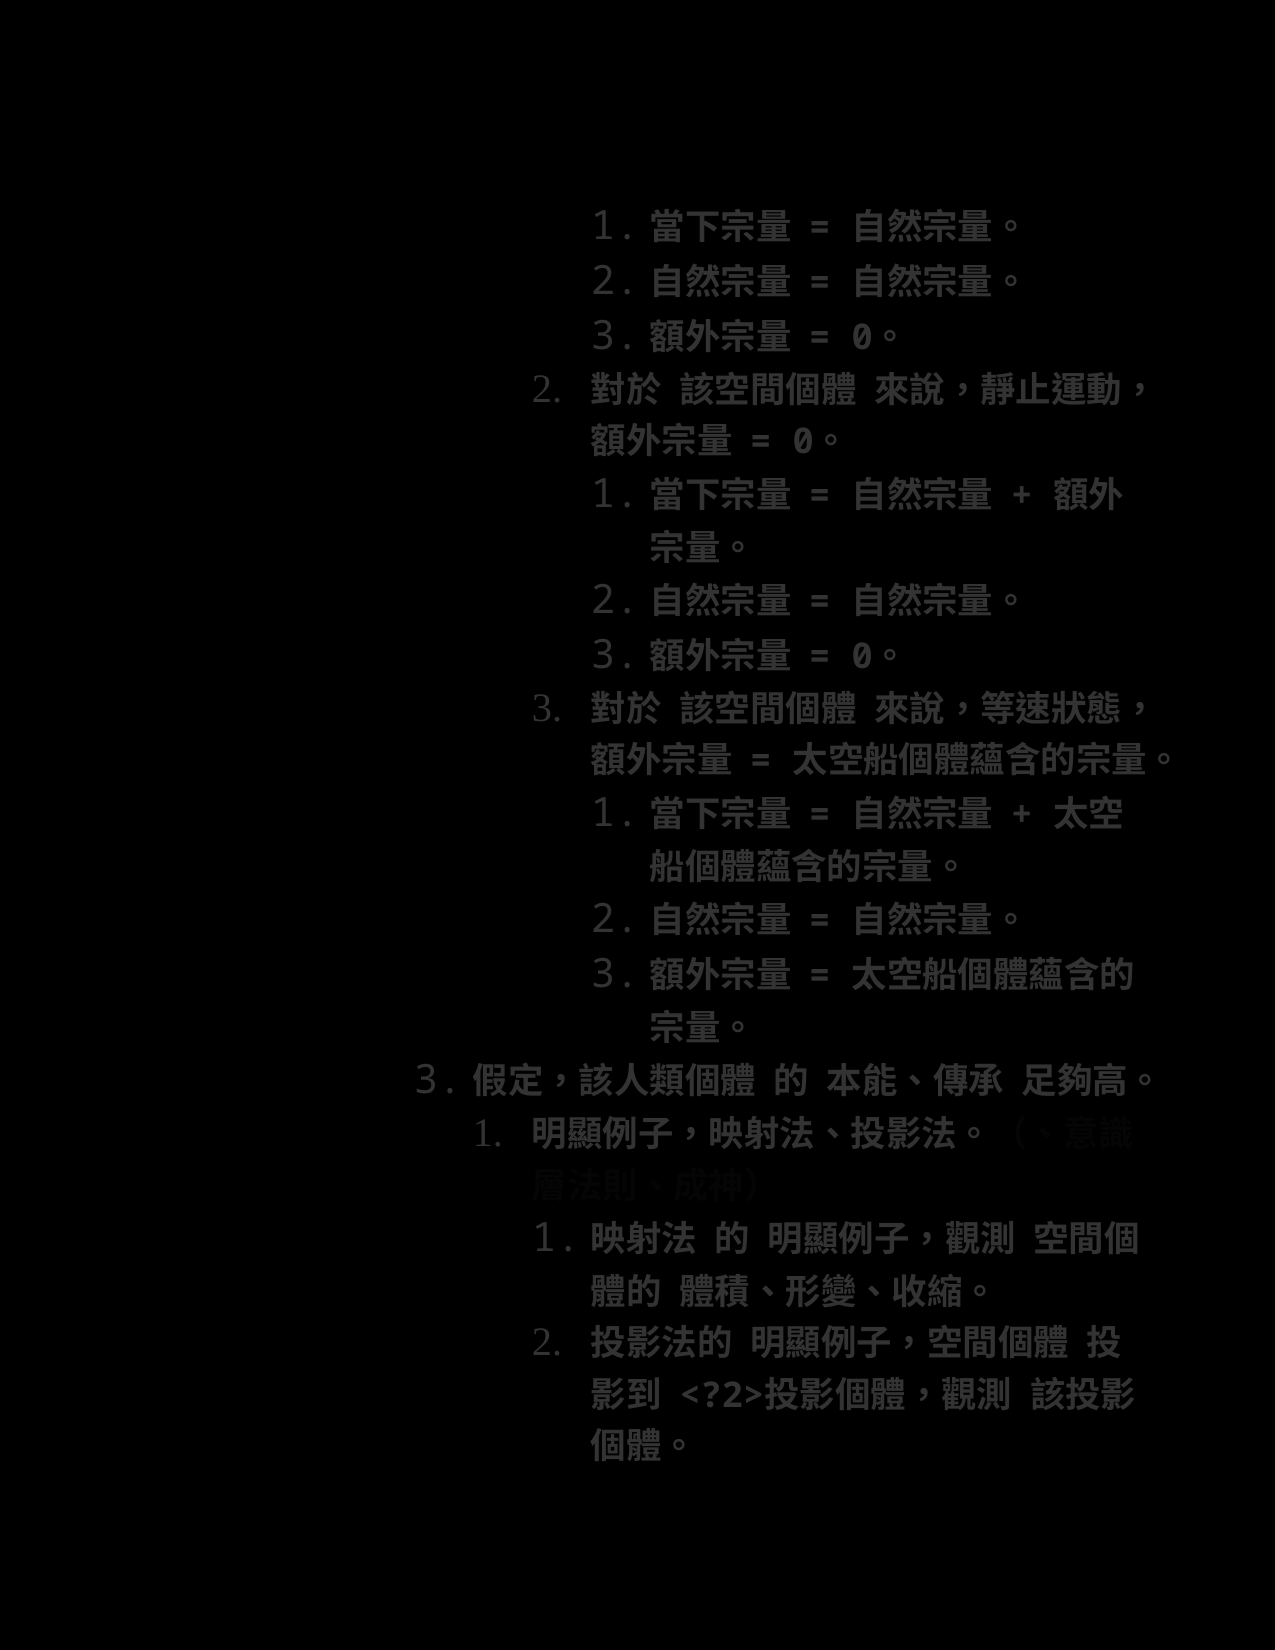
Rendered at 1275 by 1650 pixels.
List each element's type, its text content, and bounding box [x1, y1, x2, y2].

list 映射法 的 明顯例子，觀測 空間個體的 體積、形變、收縮。 [532, 1208, 1157, 1315]
list 自然宗量 = 自然宗量。 [591, 889, 1157, 944]
list 自然宗量 = 自然宗量。 [591, 251, 1157, 306]
list 額外宗量 = 0。 [591, 625, 1157, 680]
list 對於 該空間個體 來說，等速狀態，額外宗量 = 太空船個體蘊含的宗量。 [532, 680, 1157, 783]
list 自然宗量 = 自然宗量。 [591, 570, 1157, 625]
list 對於 該空間個體 來說，靜止運動，額外宗量 = 0。 [532, 361, 1157, 464]
list 額外宗量 = 0。 [591, 306, 1157, 361]
list 當下宗量 = 自然宗量。 [591, 196, 1157, 251]
list 明顯例子，映射法、投影法。（、意識層法則、成神） [472, 1106, 1157, 1208]
list 投影法的 明顯例子，空間個體 投影到 <?2>投影個體，觀測 該投影個體。 [532, 1315, 1157, 1468]
list 額外宗量 = 太空船個體蘊含的宗量。 [591, 944, 1157, 1051]
list 當下宗量 = 自然宗量 + 額外宗量。 [591, 464, 1157, 570]
list 當下宗量 = 自然宗量 + 太空船個體蘊含的宗量。 [591, 783, 1157, 889]
list 假定，該人類個體 的 本能、傳承 足夠高。 [413, 1051, 1157, 1106]
